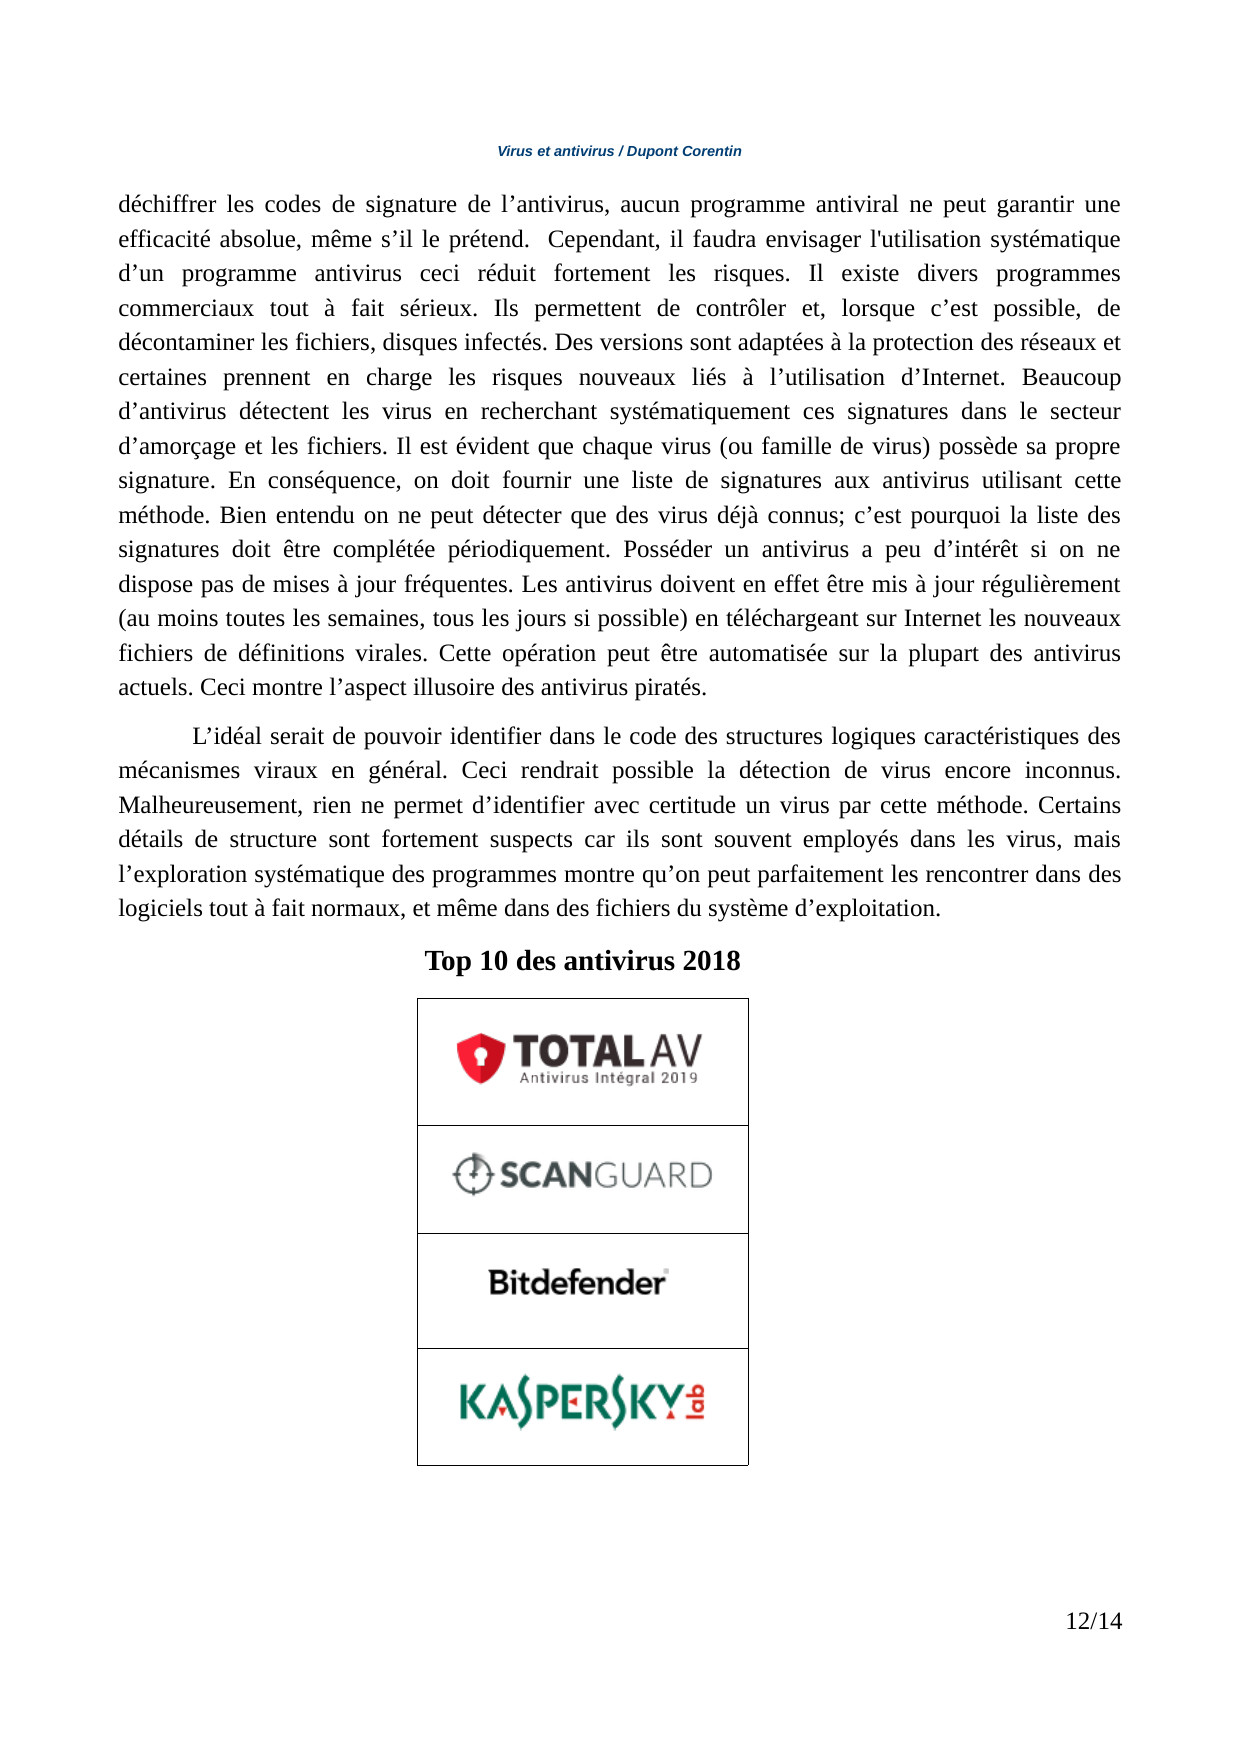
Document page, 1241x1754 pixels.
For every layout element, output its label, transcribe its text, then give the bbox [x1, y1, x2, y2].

text L’idéal serait de pouvoir identifier dans le code des structures logiques caractéristiques des mécanismes viraux en général. Ceci rendrait possible la détection de virus encore inconnus. Malheureusement, rien ne permet d’identifier avec certitude un virus par cette méthode. Certains détails de structure sont fortement suspects car ils sont souvent employés dans les virus, mais l’exploration systématique des programmes montre qu’on peut parfaitement les rencontrer dans des logiciels tout à fait normaux, et même dans des fichiers du système d’exploitation. [118, 721, 1122, 922]
text Top 10 des antivirus 2018 [118, 943, 1122, 976]
table_cell [418, 1126, 748, 1232]
table_header [418, 999, 748, 1125]
picture [448, 1150, 719, 1198]
table_cell [418, 1234, 748, 1348]
table_cell [418, 1349, 748, 1465]
picture [459, 1373, 706, 1431]
text déchiffrer les codes de signature de l’antivirus, aucun programme antiviral ne peut garantir une efficacité absolue, même s’il le prétend. Cependant, il faudra envisager l'utilisation systématique d’un programme antivirus ceci réduit fortement les risques. Il existe divers programmes commerciaux tout à fait sérieux. Ils permettent de contrôler et, lorsque c’est possible, de décontaminer les fichiers, disques infectés. Des versions sont adaptées à la protection des réseaux et certaines prennent en charge les risques nouveaux liés à l’utilisation d’Internet. Beaucoup d’antivirus détectent les virus en recherchant systématiquement ces signatures dans le secteur d’amorçage et les fichiers. Il est évident que chaque virus (ou famille de virus) possède sa propre signature. En conséquence, on doit fournir une liste de signatures aux antivirus utilisant cette méthode. Bien entendu on ne peut détecter que des virus déjà connus; c’est pourquoi la liste des signatures doit être complétée périodiquement. Posséder un antivirus a peu d’intérêt si on ne dispose pas de mises à jour fréquentes. Les antivirus doivent en effet être mis à jour régulièrement (au moins toutes les semaines, tous les jours si possible) en téléchargeant sur Internet les nouveaux fichiers de définitions virales. Cette opération peut être automatisée sur la plupart des antivirus actuels. Ceci montre l’aspect illusoire des antivirus piratés. [118, 189, 1122, 701]
picture [456, 1025, 704, 1091]
picture [488, 1252, 669, 1314]
